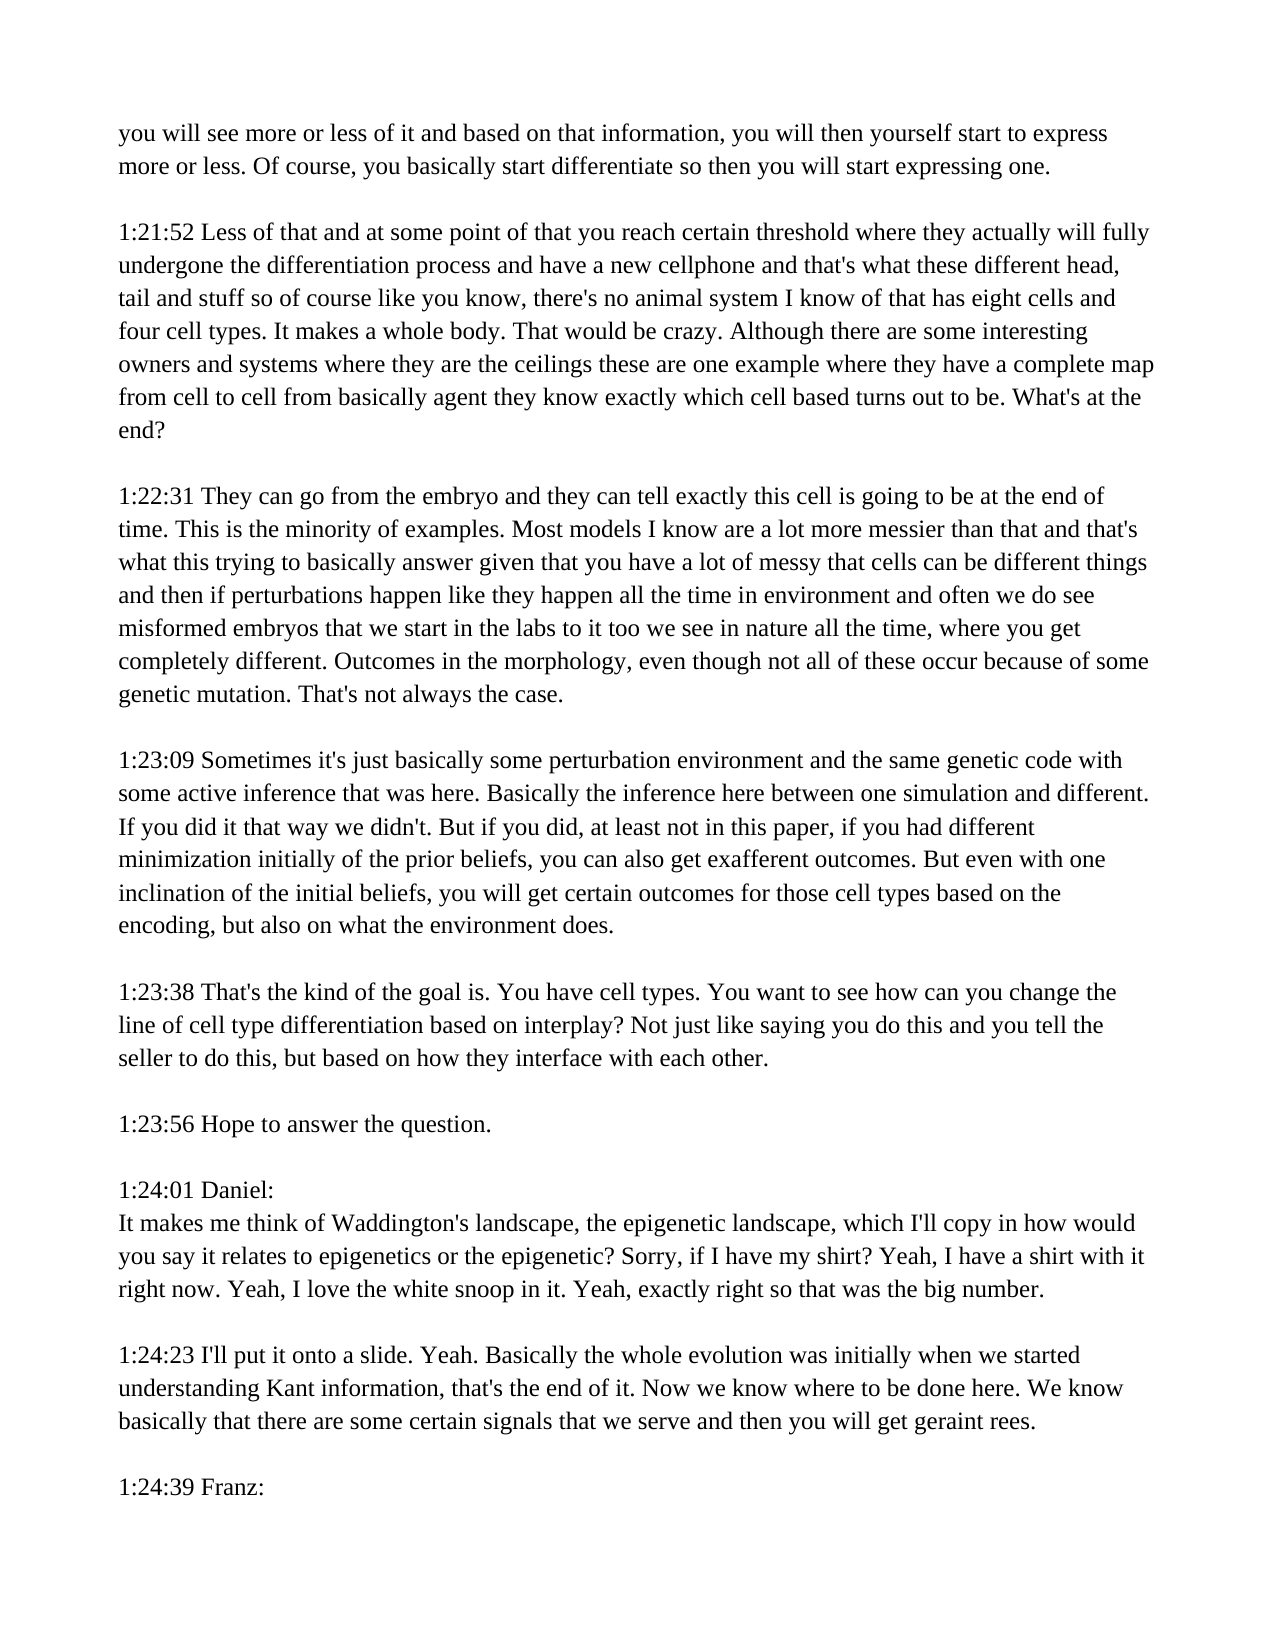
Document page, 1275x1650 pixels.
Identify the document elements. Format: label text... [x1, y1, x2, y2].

text you will see more or less of it and based on that information, you will then yourself start to express more or less. Of course, you basically start differentiate so then you will start expressing one. 1:21:52 Less of that and at some point of that you reach certain threshold where they actually will fully undergone the differentiation process and have a new cellphone and that's what these different head, tail and stuff so of course like you know, there's no animal system I know of that has eight cells and four cell types. It makes a whole body. That would be crazy. Although there are some interesting owners and systems where they are the ceilings these are one example where they have a complete map from cell to cell from basically agent they know exactly which cell based turns out to be. What's at the end? 1:22:31 They can go from the embryo and they can tell exactly this cell is going to be at the end of time. This is the minority of examples. Most models I know are a lot more messier than that and that's what this trying to basically answer given that you have a lot of messy that cells can be different things and then if perturbations happen like they happen all the time in environment and often we do see misformed embryos that we start in the labs to it too we see in nature all the time, where you get completely different. Outcomes in the morphology, even though not all of these occur because of some genetic mutation. That's not always the case. 1:23:09 Sometimes it's just basically some perturbation environment and the same genetic code with some active inference that was here. Basically the inference here between one simulation and different. If you did it that way we didn't. But if you did, at least not in this paper, if you had different minimization initially of the prior beliefs, you can also get exafferent outcomes. But even with one inclination of the initial beliefs, you will get certain outcomes for those cell types based on the encoding, but also on what the environment does. 1:23:38 That's the kind of the goal is. You have cell types. You want to see how can you change the line of cell type differentiation based on interplay? Not just like saying you do this and you tell the seller to do this, but based on how they interface with each other. 1:23:56 Hope to answer the question. 1:24:01 Daniel: It makes me think of Waddington's landscape, the epigenetic landscape, which I'll copy in how would you say it relates to epigenetics or the epigenetic? Sorry, if I have my shirt? Yeah, I have a shirt with it right now. Yeah, I love the white snoop in it. Yeah, exactly right so that was the big number. 1:24:23 I'll put it onto a slide. Yeah. Basically the whole evolution was initially when we started understanding Kant information, that's the end of it. Now we know where to be done here. We know basically that there are some certain signals that we serve and then you will get geraint rees. 1:24:39 Franz: [118, 118, 1157, 1501]
